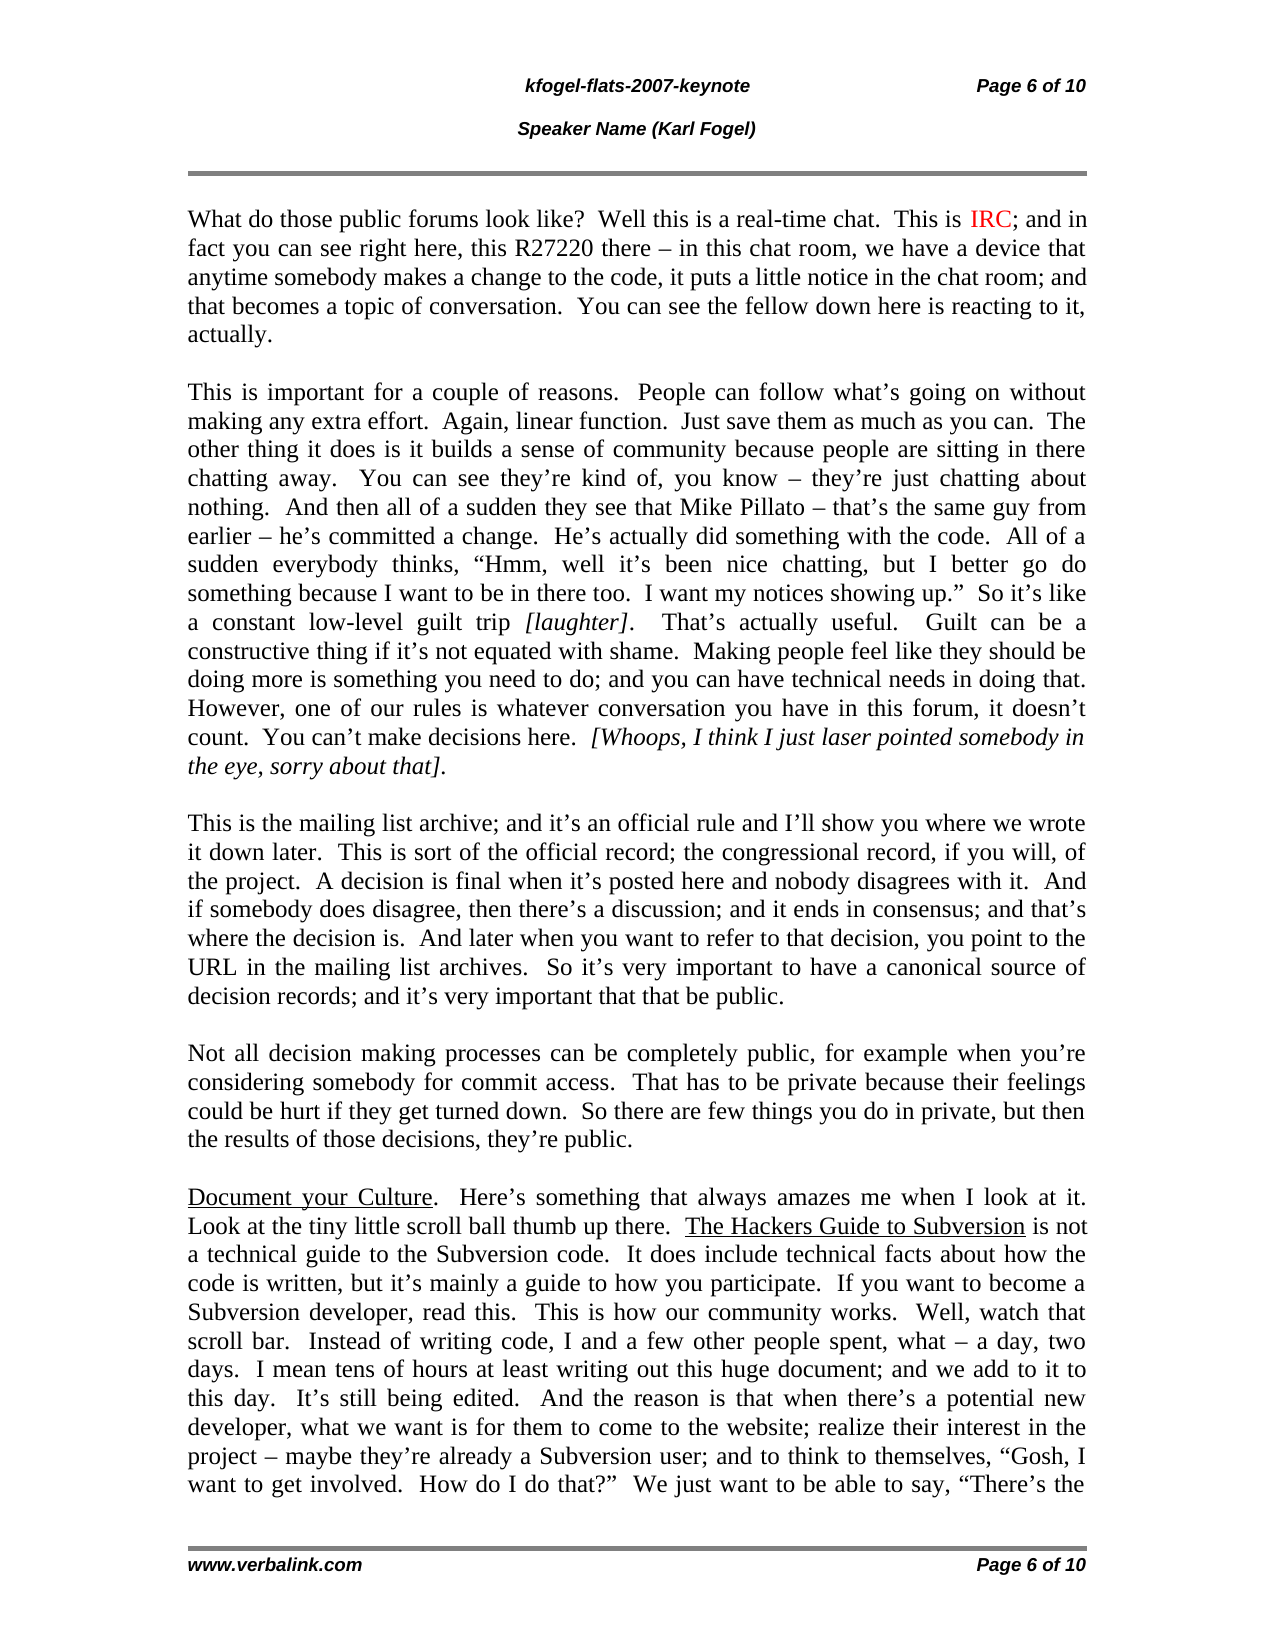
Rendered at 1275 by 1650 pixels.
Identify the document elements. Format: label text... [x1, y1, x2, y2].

text This is the mailing list archive; and it’s an official rule and I’ll show you where we wrote it down later. This is sort of the official record; the congressional record, if you will, of the project. A decision is final when it’s posted here and nobody disagrees with it. And if somebody does disagree, then there’s a discussion; and it ends in consensus; and that’s where the decision is. And later when you want to refer to that decision, you point to the URL in the mailing list archives. So it’s very important to have a canonical source of decision records; and it’s very important that that be public. [187, 808, 1087, 1009]
text Document your Culture. Here’s something that always amazes me when I look at it. Look at the tiny little scroll ball thumb up there. The Hackers Guide to Subversion is not a technical guide to the Subversion code. It does include technical facts about how the code is written, but it’s mainly a guide to how you participate. If you want to become a Subversion developer, read this. This is how our community works. Well, watch that scroll bar. Instead of writing code, I and a few other people spent, what – a day, two days. I mean tens of hours at least writing out this huge document; and we add to it to this day. It’s still being edited. And the reason is that when there’s a potential new developer, what we want is for them to come to the website; realize their interest in the project – maybe they’re already a Subversion user; and to think to themselves, “Gosh, I want to get involved. How do I do that?” We just want to be able to say, “There’s the [187, 1182, 1087, 1498]
text Not all decision making processes can be completely public, for example when you’re considering somebody for commit access. That has to be private because their feelings could be hurt if they get turned down. So there are few things you do in private, but then the results of those decisions, they’re public. [187, 1038, 1087, 1153]
text What do those public forums look like? Well this is a real-time chat. This is IRC; and in fact you can see right here, this R27220 there – in this chat room, we have a device that anytime somebody makes a change to the code, it puts a little notice in the chat room; and that becomes a topic of conversation. You can see the fellow down here is reacting to it, actually. [187, 204, 1087, 348]
text This is important for a couple of reasons. People can follow what’s going on without making any extra effort. Again, linear function. Just save them as much as you can. The other thing it does is it builds a sense of community because people are sitting in there chatting away. You can see they’re kind of, you know – they’re just chatting about nothing. And then all of a sudden they see that Mike Pillato – that’s the same guy from earlier – he’s committed a change. He’s actually did something with the code. All of a sudden everybody thinks, “Hmm, well it’s been nice chatting, but I better go do something because I want to be in there too. I want my notices showing up.” So it’s like a constant low-level guilt trip [laughter]. That’s actually useful. Guilt can be a constructive thing if it’s not equated with shame. Making people feel like they should be doing more is something you need to do; and you can have technical needs in doing that. However, one of our rules is whatever conversation you have in this forum, it doesn’t count. You can’t make decisions here. [Whoops, I think I just laser pointed somebody in the eye, sorry about that]. [187, 377, 1087, 779]
